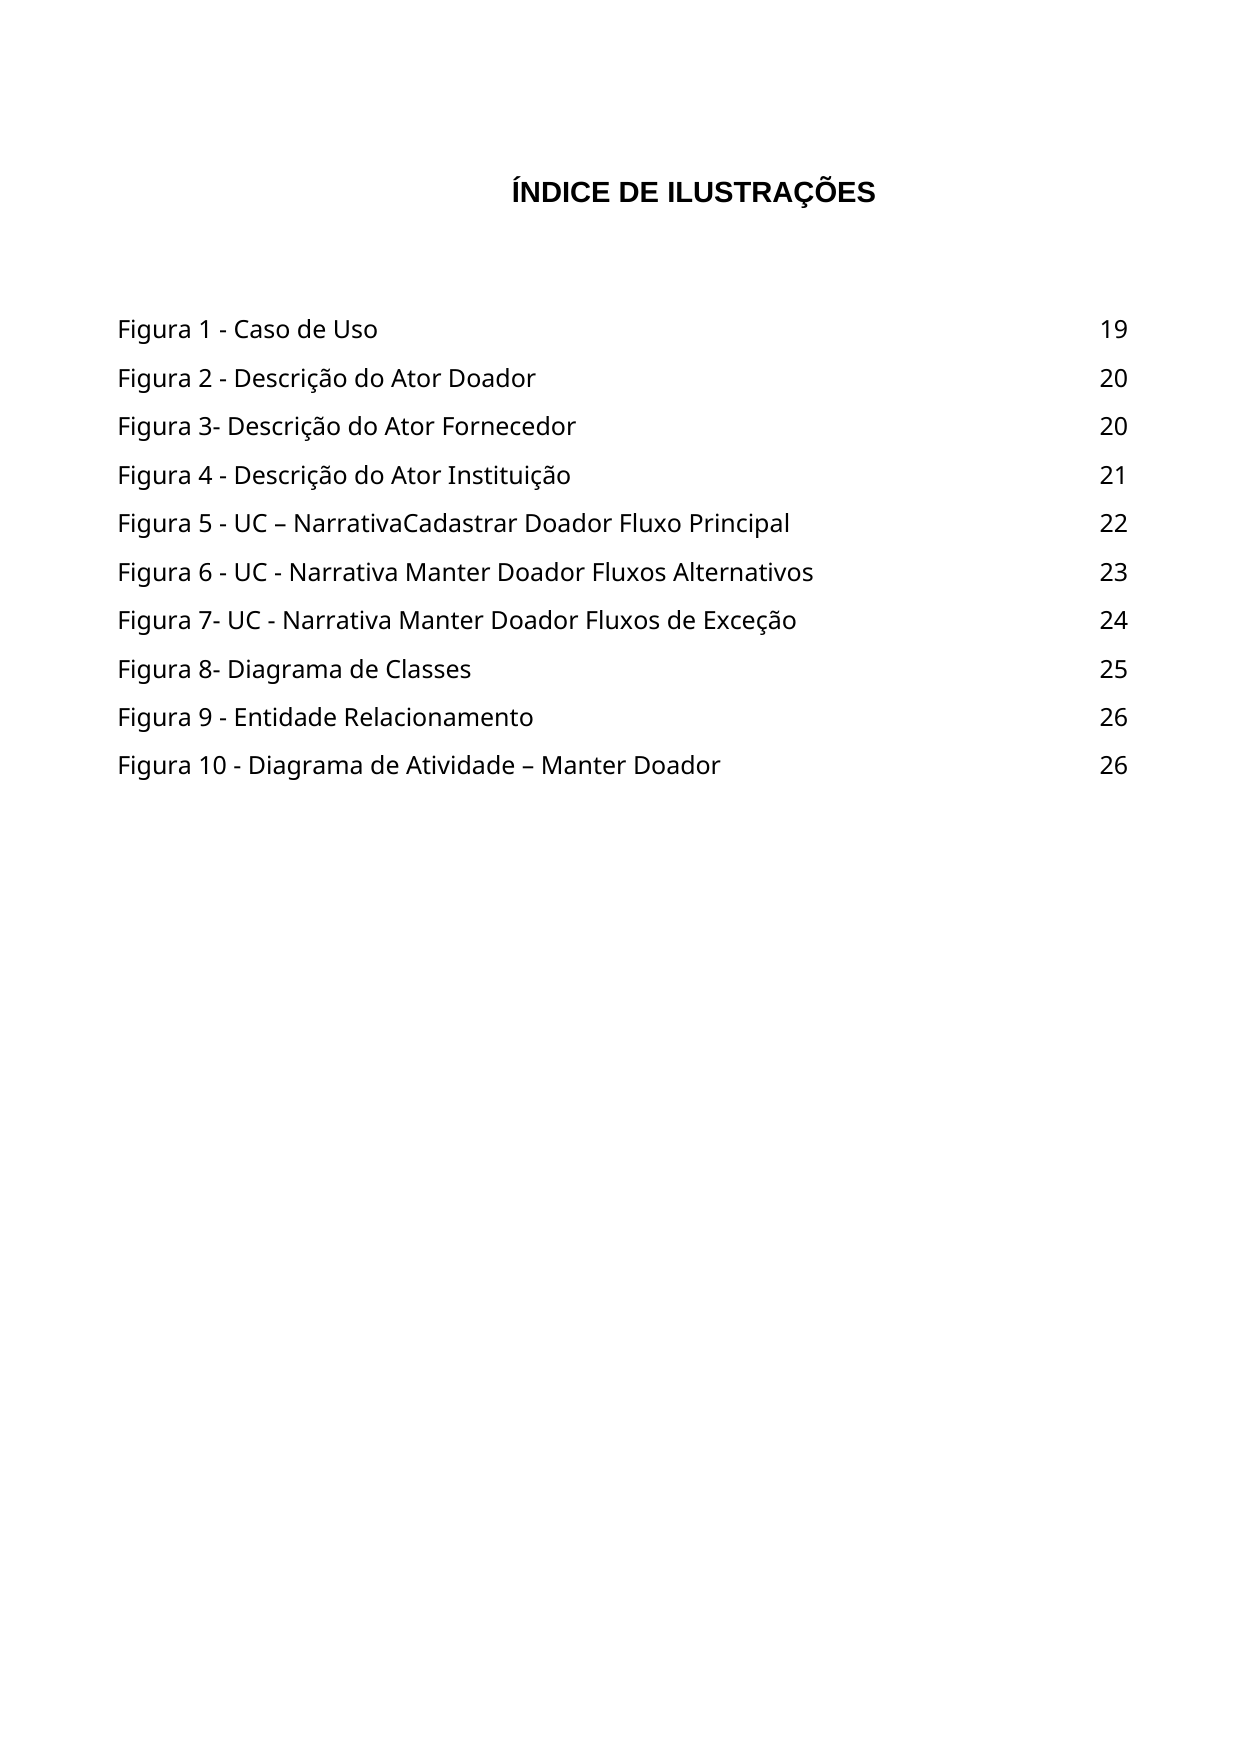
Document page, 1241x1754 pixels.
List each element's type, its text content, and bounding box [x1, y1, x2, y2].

text Figura 6 - UC - Narrativa Manter Doador Fluxos Alternativos 23 [117, 554, 1146, 588]
text Figura 1 - Caso de Uso 19 [117, 312, 1146, 346]
text Figura 2 - Descrição do Ator Doador 20 [117, 361, 1146, 395]
text Figura 3- Descrição do Ator Fornecedor 20 [117, 409, 1146, 443]
text Figura 4 - Descrição do Ator Instituição 21 [117, 457, 1146, 492]
subtitle ÍNDICE DE ILUSTRAÇÕES [512, 175, 1146, 209]
text Figura 5 - UC – NarrativaCadastrar Doador Fluxo Principal 22 [117, 506, 1146, 540]
text Figura 7- UC - Narrativa Manter Doador Fluxos de Exceção 24 [117, 603, 1146, 637]
text Figura 10 - Diagrama de Atividade – Manter Doador 26 [117, 748, 1146, 782]
text Figura 8- Diagrama de Classes 25 [117, 651, 1146, 685]
text Figura 9 - Entidade Relacionamento 26 [117, 699, 1146, 734]
